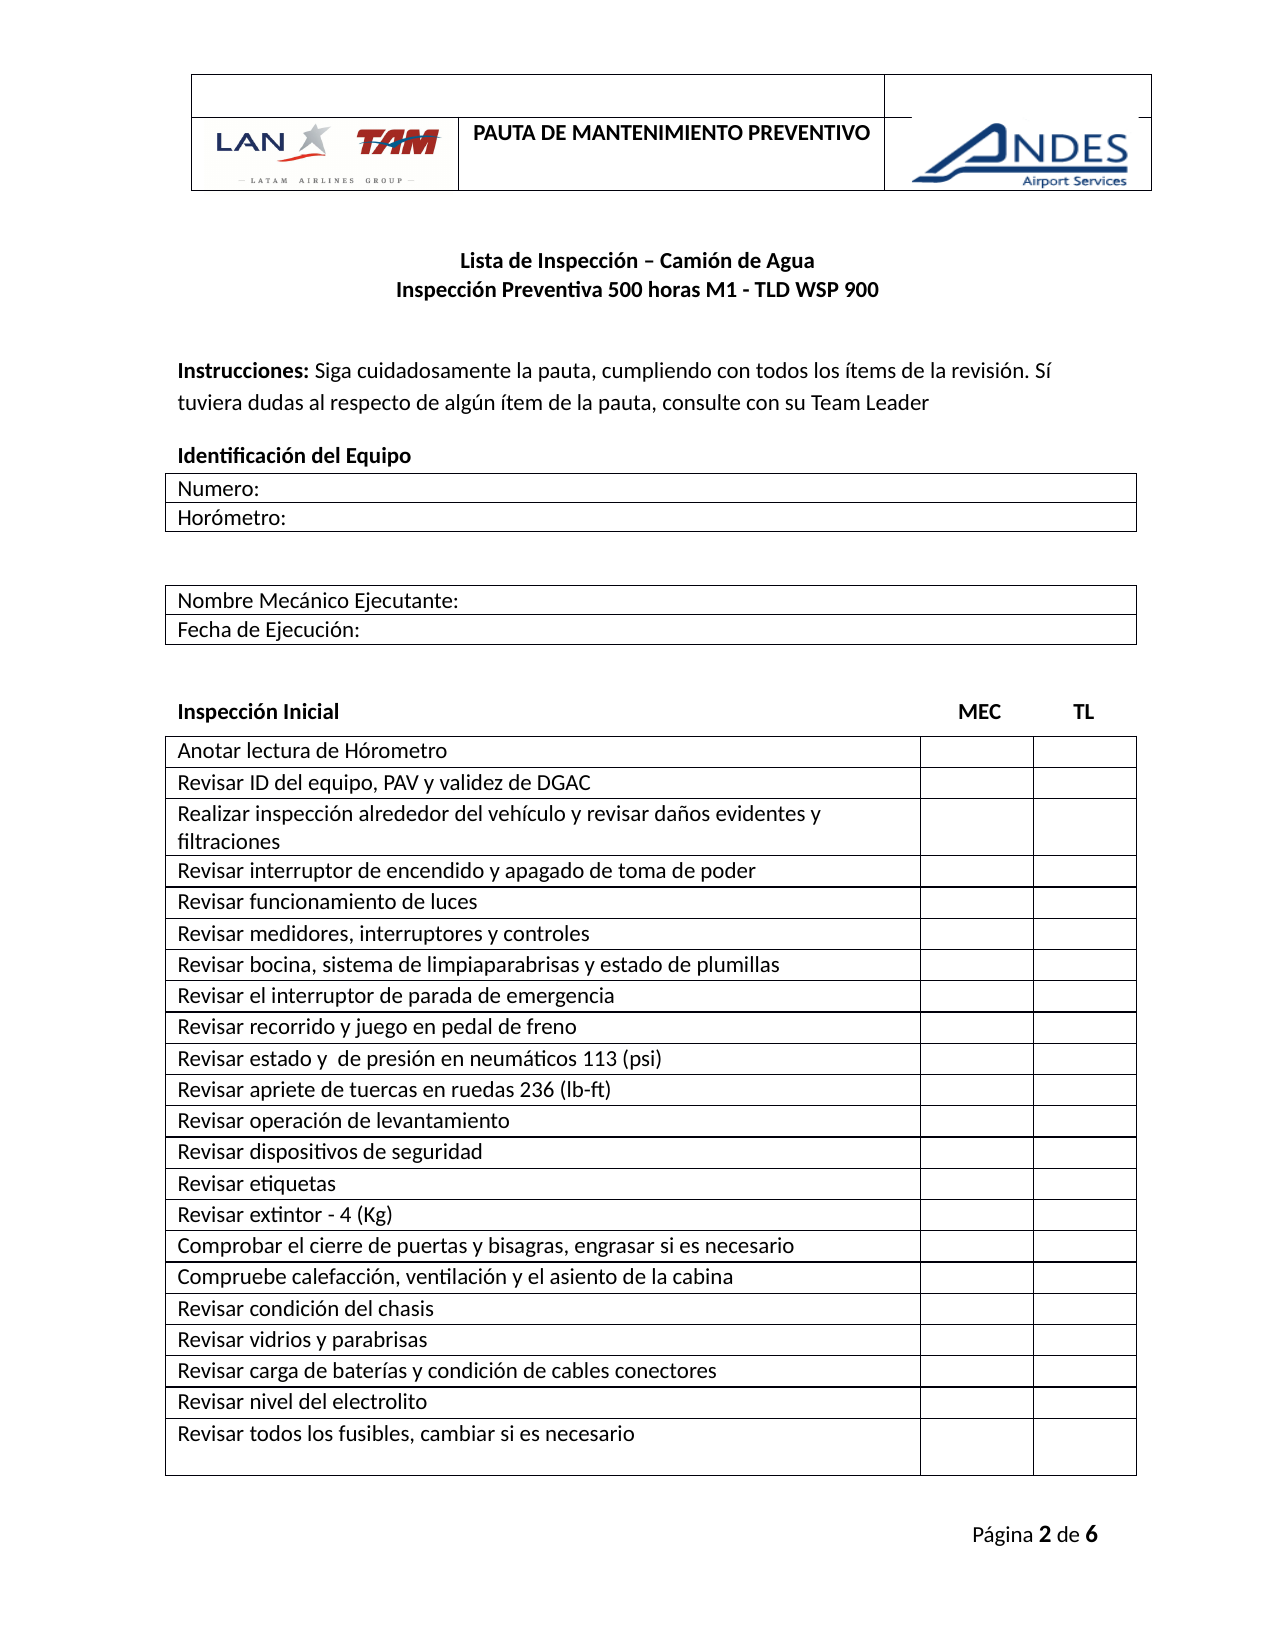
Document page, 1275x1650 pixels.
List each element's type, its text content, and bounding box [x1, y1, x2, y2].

table_cell [1034, 1138, 1136, 1168]
table_cell Revisar nivel del electrolito [166, 1388, 920, 1418]
table_cell [1034, 950, 1136, 980]
table_cell Realizar inspección alrededor del vehículo y revisar daños evidentes y filtraciones [166, 799, 920, 855]
table_cell [921, 919, 1033, 949]
table_cell Revisar bocina, sistema de limpiaparabrisas y estado de plumillas [166, 950, 920, 980]
table_cell Revisar recorrido y juego en pedal de freno [166, 1013, 920, 1043]
table_cell [1034, 1106, 1136, 1136]
picture [911, 117, 1139, 190]
table_cell [1034, 1075, 1136, 1105]
table_cell Revisar etiquetas [166, 1169, 920, 1199]
table_cell Revisar estado y de presión en neumáticos 113 (psi) [166, 1044, 920, 1074]
table_cell Compruebe calefacción, ventilación y el asiento de la cabina [166, 1263, 920, 1293]
table_cell [921, 1200, 1033, 1230]
table_cell [1034, 981, 1136, 1011]
text Inspección Inicial MEC TL [177, 697, 1098, 726]
table_cell [1034, 919, 1136, 949]
table_cell Revisar extintor - 4 (Kg) [166, 1200, 920, 1230]
table_cell Revisar interruptor de encendido y apagado de toma de poder [166, 856, 920, 886]
table_cell [1034, 1200, 1136, 1230]
table_cell [921, 1106, 1033, 1136]
text Identificación del Equipo [177, 441, 1098, 469]
table_header Anotar lectura de Hórometro [166, 737, 920, 767]
table_cell Revisar operación de levantamiento [166, 1106, 920, 1136]
table_cell [1034, 1419, 1136, 1475]
table_cell [1034, 1325, 1136, 1355]
table_cell [921, 1294, 1033, 1324]
table_header Numero: [166, 474, 1136, 502]
table_header [921, 737, 1033, 767]
table_cell [921, 1044, 1033, 1074]
table_cell Revisar vidrios y parabrisas [166, 1325, 920, 1355]
table_cell [921, 768, 1033, 798]
table_cell [921, 1263, 1033, 1293]
text Inspección Preventiva 500 horas M1 - TLD WSP 900 [177, 275, 1098, 303]
table_cell [921, 888, 1033, 918]
table_cell [1034, 1013, 1136, 1043]
text Lista de Inspección – Camión de Agua [177, 247, 1098, 275]
table_cell [1034, 1388, 1136, 1418]
table_cell [1034, 888, 1136, 918]
table_cell Revisar condición del chasis [166, 1294, 920, 1324]
table_cell [921, 1388, 1033, 1418]
table_cell [1034, 1294, 1136, 1324]
table_cell [921, 1013, 1033, 1043]
table_cell [1034, 1169, 1136, 1199]
table_cell Fecha de Ejecución: [166, 615, 1136, 643]
table_cell [921, 1231, 1033, 1261]
table_cell Revisar carga de baterías y condición de cables conectores [166, 1356, 920, 1386]
table_header Nombre Mecánico Ejecutante: [166, 586, 1136, 614]
table_cell Revisar medidores, interruptores y controles [166, 919, 920, 949]
table_cell Comprobar el cierre de puertas y bisagras, engrasar si es necesario [166, 1231, 920, 1261]
table_cell [1034, 1044, 1136, 1074]
table_cell Revisar el interruptor de parada de emergencia [166, 981, 920, 1011]
table_cell Revisar apriete de tuercas en ruedas 236 (lb-ft) [166, 1075, 920, 1105]
table_cell [1034, 768, 1136, 798]
text Instrucciones: Siga cuidadosamente la pauta, cumpliendo con todos los ítems de la revisión. Sí tuviera dudas al respecto de algún ítem de la pauta, consulte con su Team Leader [177, 356, 1098, 416]
table_cell [921, 856, 1033, 886]
table_cell [921, 1075, 1033, 1105]
table_cell [921, 1325, 1033, 1355]
table_cell [1034, 856, 1136, 886]
table_cell [921, 1419, 1033, 1475]
table_cell [1034, 1263, 1136, 1293]
table_cell [921, 799, 1033, 855]
table_cell [921, 981, 1033, 1011]
table_cell Horómetro: [166, 503, 1136, 531]
table_cell [1034, 1231, 1136, 1261]
table_header [1034, 737, 1136, 767]
table_cell [921, 1138, 1033, 1168]
table_cell [1034, 799, 1136, 855]
table_cell [921, 950, 1033, 980]
table_cell Revisar ID del equipo, PAV y validez de DGAC [166, 768, 920, 798]
table_cell [921, 1169, 1033, 1199]
picture [204, 191, 454, 195]
table_cell Revisar dispositivos de seguridad [166, 1138, 920, 1168]
table_cell Revisar funcionamiento de luces [166, 888, 920, 918]
picture [204, 118, 454, 190]
table_cell Revisar todos los fusibles, cambiar si es necesario [166, 1419, 920, 1475]
table_cell [921, 1356, 1033, 1386]
table_cell [1034, 1356, 1136, 1386]
